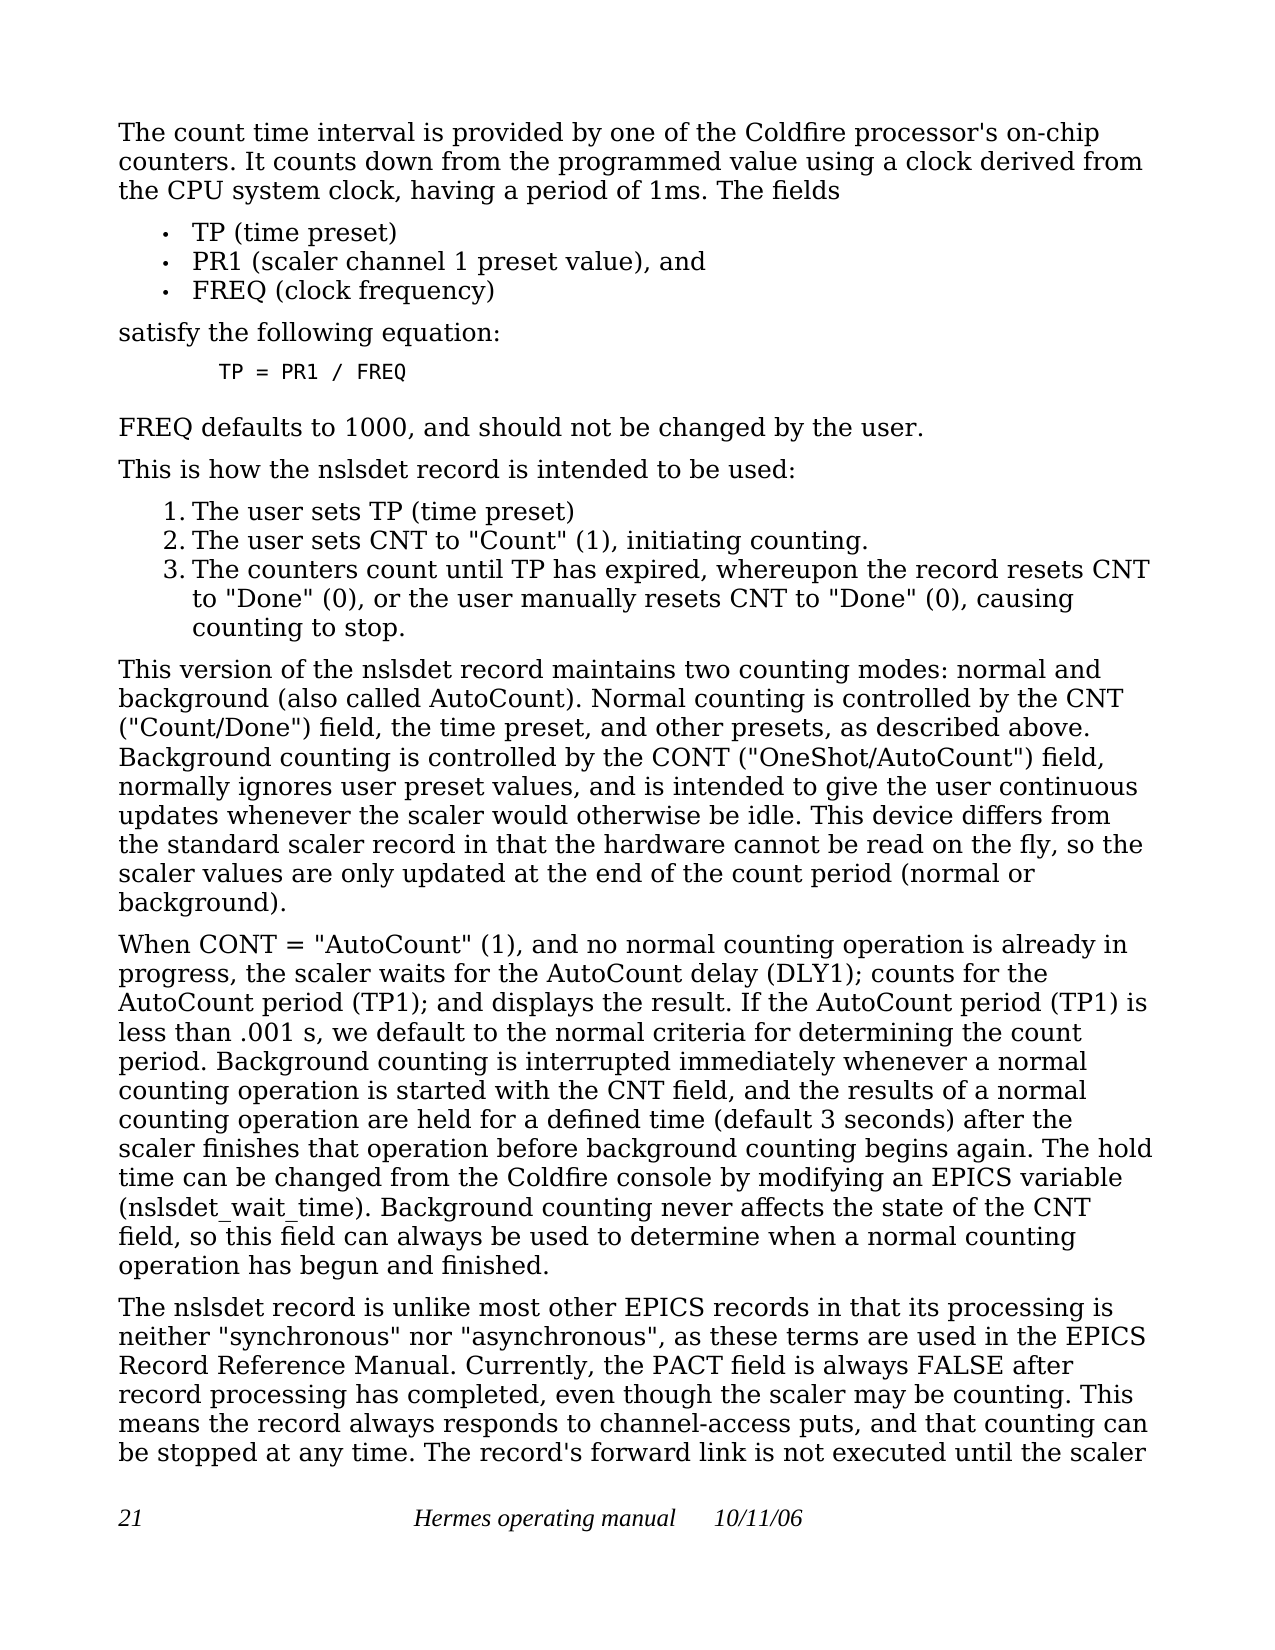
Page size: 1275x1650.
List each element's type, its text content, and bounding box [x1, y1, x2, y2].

text The count time interval is provided by one of the Coldfire processor's on-chip counters. It counts down from the programmed value using a clock derived from the CPU system clock, having a period of 1ms. The fields [118, 118, 1157, 206]
list The counters count until TP has expired, whereupon the record resets CNT to "Done" (0), or the user manually resets CNT to "Done" (0), causing counting to stop. [162, 555, 1157, 643]
text satisfy the following equation: [118, 318, 1157, 347]
list FREQ (clock frequency) [162, 276, 1157, 306]
text This is how the nslsdet record is intended to be used: [118, 455, 1157, 484]
text This version of the nslsdet record maintains two counting modes: normal and background (also called AutoCount). Normal counting is controlled by the CNT ("Count/Done") field, the time preset, and other presets, as described above. Background counting is controlled by the CONT ("OneShot/AutoCount") field, normally ignores user preset values, and is intended to give the user continuous updates whenever the scaler would otherwise be idle. This device differs from the standard scaler record in that the hardware cannot be read on the fly, so the scaler values are only updated at the end of the count period (normal or background). [118, 655, 1157, 918]
text The nslsdet record is unlike most other EPICS records in that its processing is neither "synchronous" nor "asynchronous", as these terms are used in the EPICS Record Reference Manual. Currently, the PACT field is always FALSE after record processing has completed, even though the scaler may be counting. This means the record always responds to channel-access puts, and that counting can be stopped at any time. The record's forward link is not executed until the scaler [118, 1293, 1157, 1468]
list The user sets TP (time preset) [162, 497, 1157, 526]
list TP (time preset) [162, 218, 1157, 247]
list PR1 (scaler channel 1 preset value), and [162, 247, 1157, 276]
text FREQ defaults to 1000, and should not be changed by the user. [118, 413, 1157, 443]
text When CONT = "AutoCount" (1), and no normal counting operation is already in progress, the scaler waits for the AutoCount delay (DLY1); counts for the AutoCount period (TP1); and displays the result. If the AutoCount period (TP1) is less than .001 s, we default to the normal criteria for determining the count period. Background counting is interrupted immediately whenever a normal counting operation is started with the CNT field, and the results of a normal counting operation are held for a defined time (default 3 seconds) after the scaler finishes that operation before background counting begins again. The hold time can be changed from the Coldfire console by modifying an EPICS variable (nslsdet_wait_time). Background counting never affects the state of the CNT field, so this field can always be used to determine when a normal counting operation has begun and finished. [118, 930, 1157, 1280]
text TP = PR1 / FREQ [118, 360, 1157, 384]
list The user sets CNT to "Count" (1), initiating counting. [162, 526, 1157, 555]
